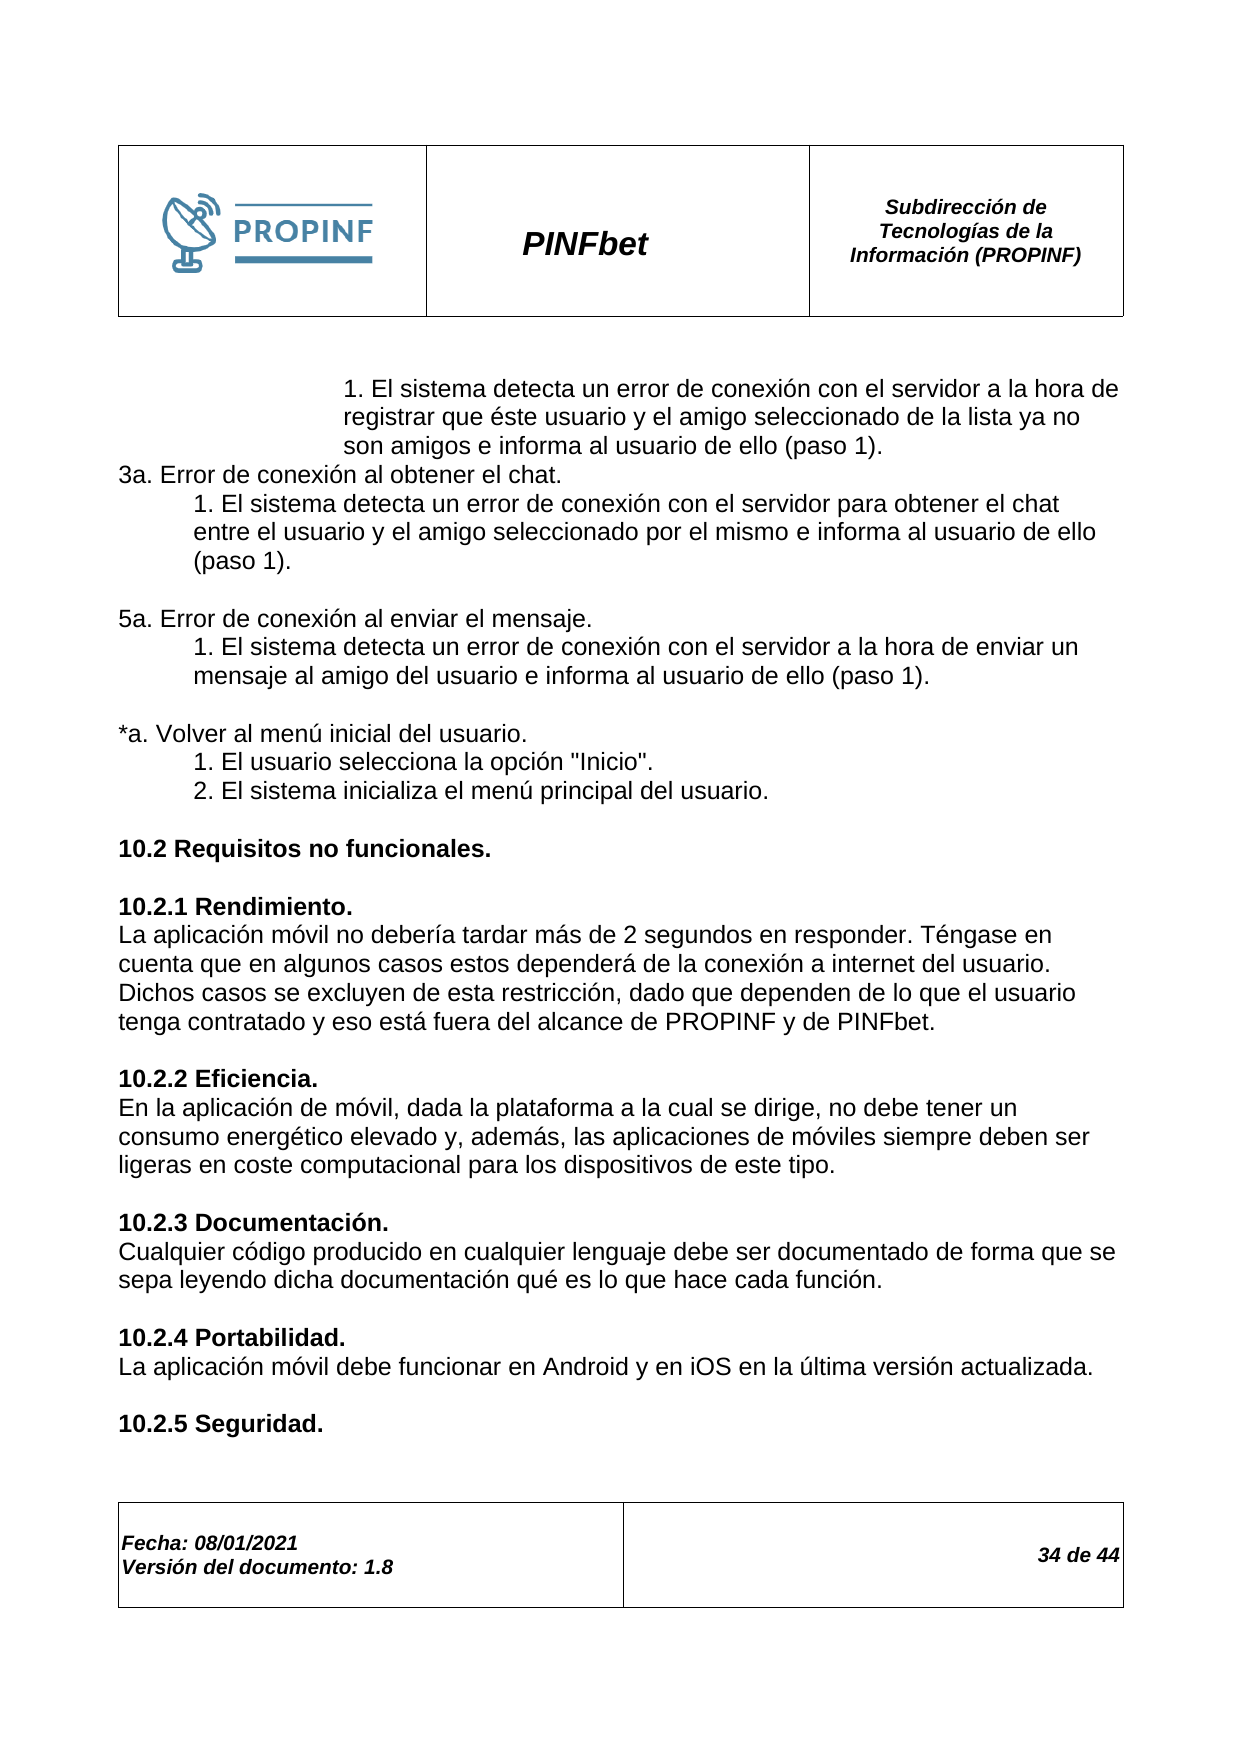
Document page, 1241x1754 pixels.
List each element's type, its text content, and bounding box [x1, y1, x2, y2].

text 10.2.1 Rendimiento. [118, 891, 1122, 920]
text 10.2 Requisitos no funcionales. [118, 834, 1122, 862]
text 3a. Error de conexión al obtener el chat. [118, 460, 1122, 489]
text *a. Volver al menú inicial del usuario. [118, 719, 1122, 747]
text Dichos casos se excluyen de esta restricción, dado que dependen de lo que el usuario tenga contratado y eso está fuera del alcance de PROPINF y de PINFbet. [118, 978, 1122, 1035]
text La aplicación móvil debe funcionar en Android y en iOS en la última versión actualizada. [118, 1351, 1122, 1380]
text 1. El usuario selecciona la opción "Inicio". [118, 747, 1122, 776]
text 10.2.3 Documentación. [118, 1208, 1122, 1236]
text En la aplicación de móvil, dada la plataforma a la cual se dirige, no debe tener un [118, 1093, 1122, 1121]
text Cualquier código producido en cualquier lenguaje debe ser documentado de forma que se sepa leyendo dicha documentación qué es lo que hace cada función. [118, 1236, 1122, 1294]
text 10.2.5 Seguridad. [118, 1409, 1122, 1438]
picture [126, 170, 414, 301]
text 2. El sistema inicializa el menú principal del usuario. [118, 776, 1122, 805]
text 1. El sistema detecta un error de conexión con el servidor a la hora de registrar que éste usuario y el amigo seleccionado de la lista ya no son amigos e informa al usuario de ello (paso 1). [118, 374, 1122, 460]
text 5a. Error de conexión al enviar el mensaje. [118, 604, 1122, 632]
text 10.2.4 Portabilidad. [118, 1323, 1122, 1351]
text consumo energético elevado y, además, las aplicaciones de móviles siempre deben ser ligeras en coste computacional para los dispositivos de este tipo. [118, 1121, 1122, 1179]
text La aplicación móvil no debería tardar más de 2 segundos en responder. Téngase en cuenta que en algunos casos estos dependerá de la conexión a internet del usuario. [118, 920, 1122, 978]
text 10.2.2 Eficiencia. [118, 1064, 1122, 1093]
text 1. El sistema detecta un error de conexión con el servidor a la hora de enviar un mensaje al amigo del usuario e informa al usuario de ello (paso 1). [118, 632, 1122, 690]
text 1. El sistema detecta un error de conexión con el servidor para obtener el chat entre el usuario y el amigo seleccionado por el mismo e informa al usuario de ello (paso 1). [118, 489, 1122, 575]
